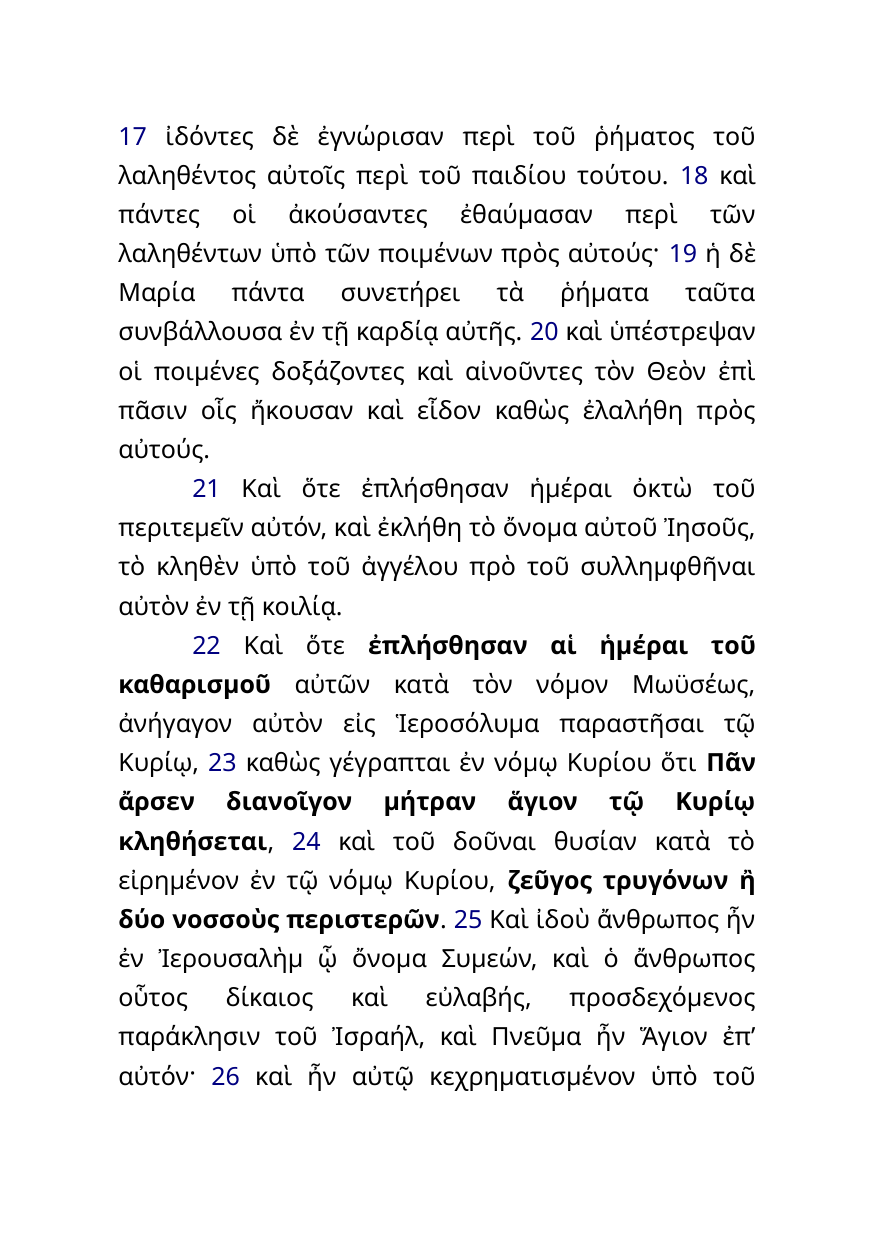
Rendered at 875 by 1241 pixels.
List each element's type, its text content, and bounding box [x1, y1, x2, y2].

text 21 Καὶ ὅτε ἐπλήσθησαν ἡμέραι ὀκτὼ τοῦ περιτεμεῖν αὐτόν, καὶ ἐκλήθη τὸ ὄνομα αὐτοῦ Ἰησοῦς, τὸ κληθὲν ὑπὸ τοῦ ἀγγέλου πρὸ τοῦ συλλημφθῆναι αὐτὸν ἐν τῇ κοιλίᾳ. [118, 471, 756, 622]
text 17 ἰδόντες δὲ ἐγνώρισαν περὶ τοῦ ῥήματος τοῦ λαληθέντος αὐτοῖς περὶ τοῦ παιδίου τούτου. 18 καὶ πάντες οἱ ἀκούσαντες ἐθαύμασαν περὶ τῶν λαληθέντων ὑπὸ τῶν ποιμένων πρὸς αὐτούς· 19 ἡ δὲ Μαρία πάντα συνετήρει τὰ ῥήματα ταῦτα συνβάλλουσα ἐν τῇ καρδίᾳ αὐτῆς. 20 καὶ ὑπέστρεψαν οἱ ποιμένες δοξάζοντες καὶ αἰνοῦντες τὸν Θεὸν ἐπὶ πᾶσιν οἷς ἤκουσαν καὶ εἶδον καθὼς ἐλαλήθη πρὸς αὐτούς. [118, 118, 756, 466]
text 22 Καὶ ὅτε ἐπλήσθησαν αἱ ἡμέραι τοῦ καθαρισμοῦ αὐτῶν κατὰ τὸν νόμον Μωϋσέως, ἀνήγαγον αὐτὸν εἰς Ἱεροσόλυμα παραστῆσαι τῷ Κυρίῳ, 23 καθὼς γέγραπται ἐν νόμῳ Κυρίου ὅτι Πᾶν ἄρσεν διανοῖγον μήτραν ἅγιον τῷ Κυρίῳ κληθήσεται, 24 καὶ τοῦ δοῦναι θυσίαν κατὰ τὸ εἰρημένον ἐν τῷ νόμῳ Κυρίου, ζεῦγος τρυγόνων ἢ δύο νοσσοὺς περιστερῶν. 25 Καὶ ἰδοὺ ἄνθρωπος ἦν ἐν Ἰερουσαλὴμ ᾧ ὄνομα Συμεών, καὶ ὁ ἄνθρωπος οὗτος δίκαιος καὶ εὐλαβής, προσδεχόμενος παράκλησιν τοῦ Ἰσραήλ, καὶ Πνεῦμα ἦν Ἅγιον ἐπ’ αὐτόν· 26 καὶ ἦν αὐτῷ κεχρηματισμένον ὑπὸ τοῦ [118, 627, 756, 1092]
